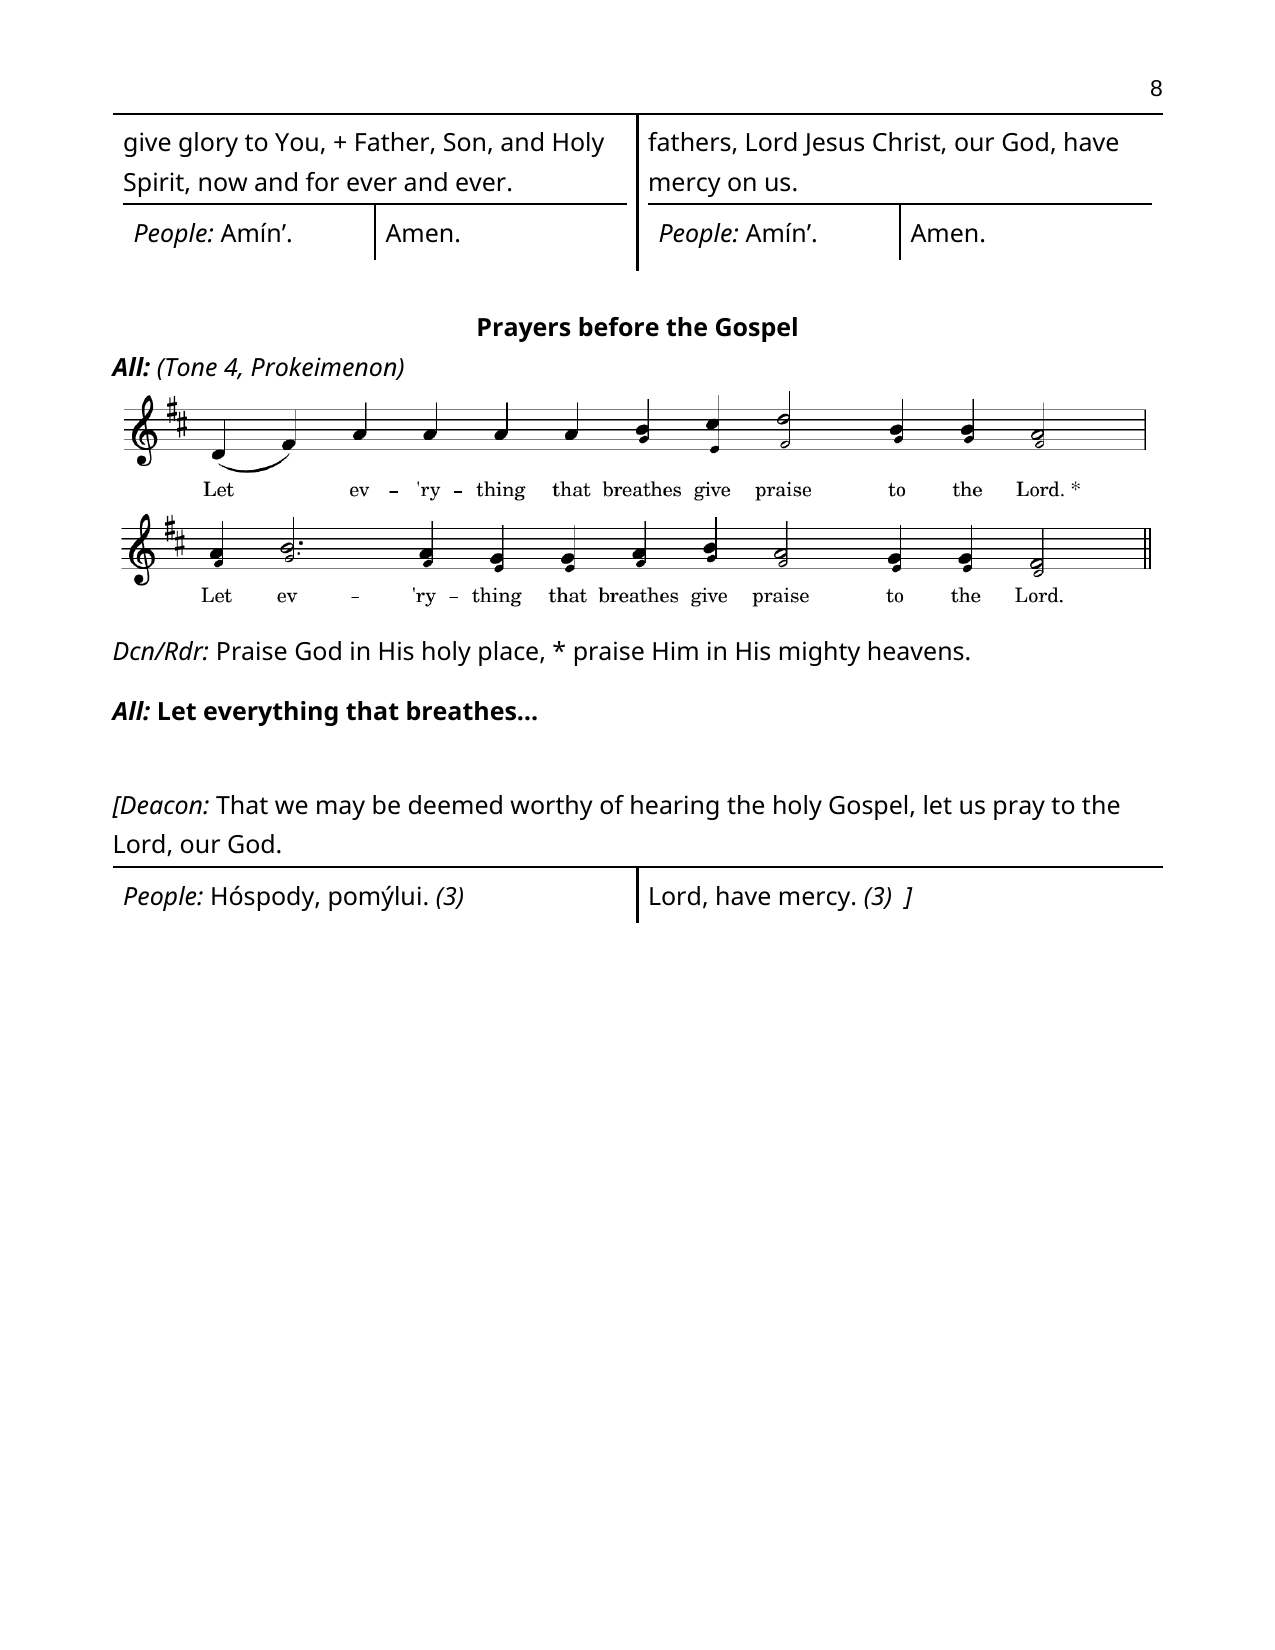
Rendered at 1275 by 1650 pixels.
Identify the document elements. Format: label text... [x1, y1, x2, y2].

text Prayers before the Gospel [112, 310, 1162, 344]
table_header People: Amín’. [123, 205, 374, 260]
table_header Amen. [901, 205, 1152, 260]
text All: (Tone 4, Prokeimenon) [112, 349, 1162, 383]
text [Deacon: That we may be deemed worthy of hearing the holy Gospel, let us pray to the Lord, our God. [112, 788, 1162, 861]
picture [112, 388, 1163, 503]
picture [112, 506, 1163, 609]
table_header fathers, Lord Jesus Christ, our God, have mercy on us. [639, 115, 1162, 271]
table_header People: Amín’. [648, 205, 899, 260]
table_header People: Hóspody, pomýlui. (3) [113, 868, 636, 923]
text Dcn/Rdr: Praise God in His holy place, * praise Him in His mighty heavens. [112, 633, 1162, 668]
text All: Let everything that breathes… [112, 693, 1162, 728]
table_header Amen. [376, 205, 627, 260]
table_header give glory to You, + Father, Son, and Holy Spirit, now and for ever and ever. [113, 115, 636, 271]
table_header Lord, have mercy. (3) ] [639, 868, 1162, 923]
